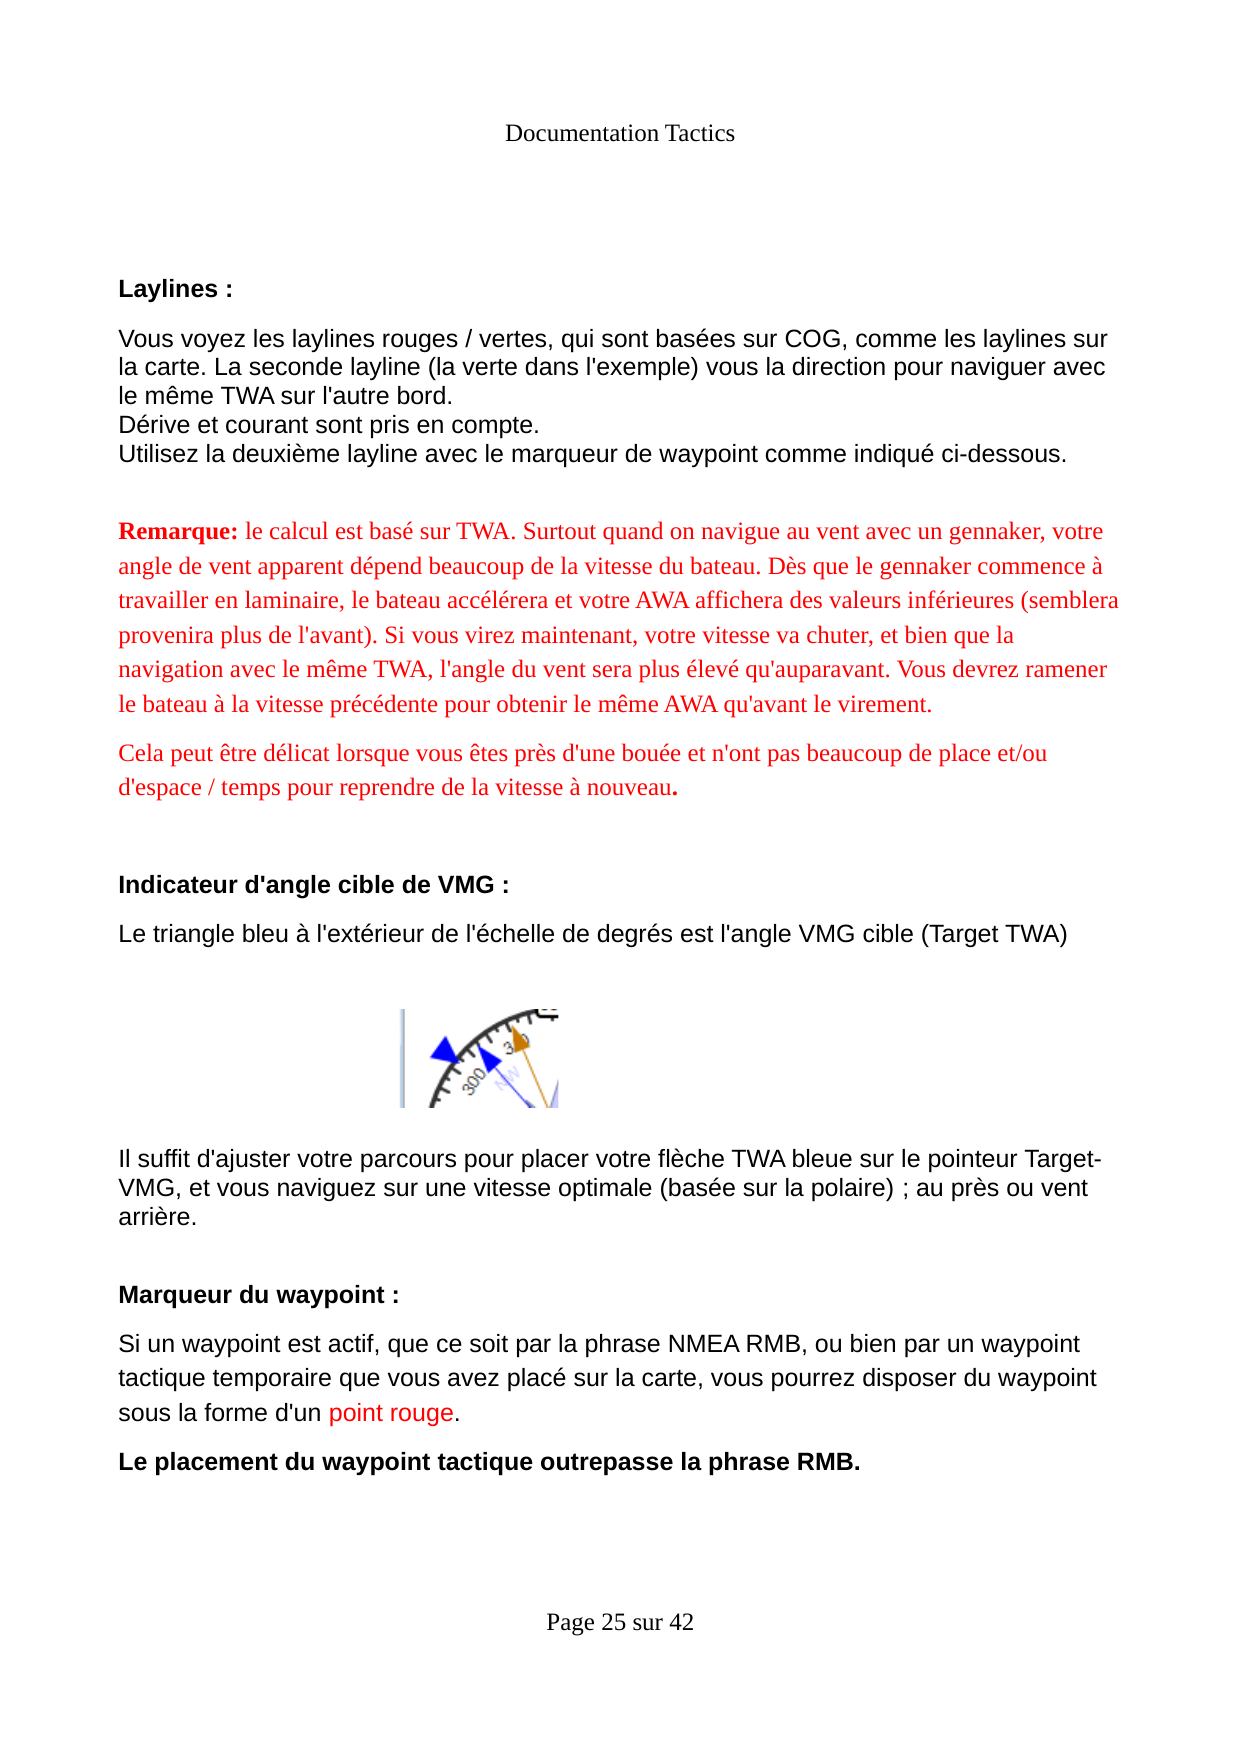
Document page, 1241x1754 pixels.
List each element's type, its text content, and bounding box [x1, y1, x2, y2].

text Il suffit d'ajuster votre parcours pour placer votre flèche TWA bleue sur le pointeur Target-VMG, et vous naviguez sur une vitesse optimale (basée sur la polaire) ; au près ou vent arrière. [118, 1144, 1122, 1231]
text Vous voyez les laylines rouges / vertes, qui sont basées sur COG, comme les laylines sur la carte. La seconde layline (la verte dans l'exemple) vous la direction pour naviguer avec le même TWA sur l'autre bord. Dérive et courant sont pris en compte. Utilisez la deuxième layline avec le marqueur de waypoint comme indiqué ci-dessous. [118, 323, 1122, 467]
text Laylines : [118, 274, 1122, 303]
text Si un waypoint est actif, que ce soit par la phrase NMEA RMB, ou bien par un waypoint tactique temporaire que vous avez placé sur la carte, vous pourrez disposer du waypoint sous la forme d'un point rouge. [118, 1329, 1122, 1427]
text Indicateur d'angle cible de VMG : [118, 870, 1122, 899]
text Le triangle bleu à l'extérieur de l'échelle de degrés est l'angle VMG cible (Target TWA) [118, 919, 1122, 948]
text Marqueur du waypoint : [118, 1280, 1122, 1308]
text Cela peut être délicat lorsque vous êtes près d'une bouée et n'ont pas beaucoup de place et/ou d'espace / temps pour reprendre de la vitesse à nouveau. [118, 738, 1122, 801]
text Remarque: le calcul est basé sur TWA. Surtout quand on navigue au vent avec un gennaker, votre angle de vent apparent dépend beaucoup de la vitesse du bateau. Dès que le gennaker commence à travailler en laminaire, le bateau accélérera et votre AWA affichera des valeurs inférieures (semblera provenira plus de l'avant). Si vous virez maintenant, votre vitesse va chuter, et bien que la navigation avec le même TWA, l'angle du vent sera plus élevé qu'auparavant. Vous devrez ramener le bateau à la vitesse précédente pour obtenir le même AWA qu'avant le virement. [118, 516, 1122, 717]
picture [394, 1009, 559, 1108]
text Le placement du waypoint tactique outrepasse la phrase RMB. [118, 1447, 1122, 1476]
